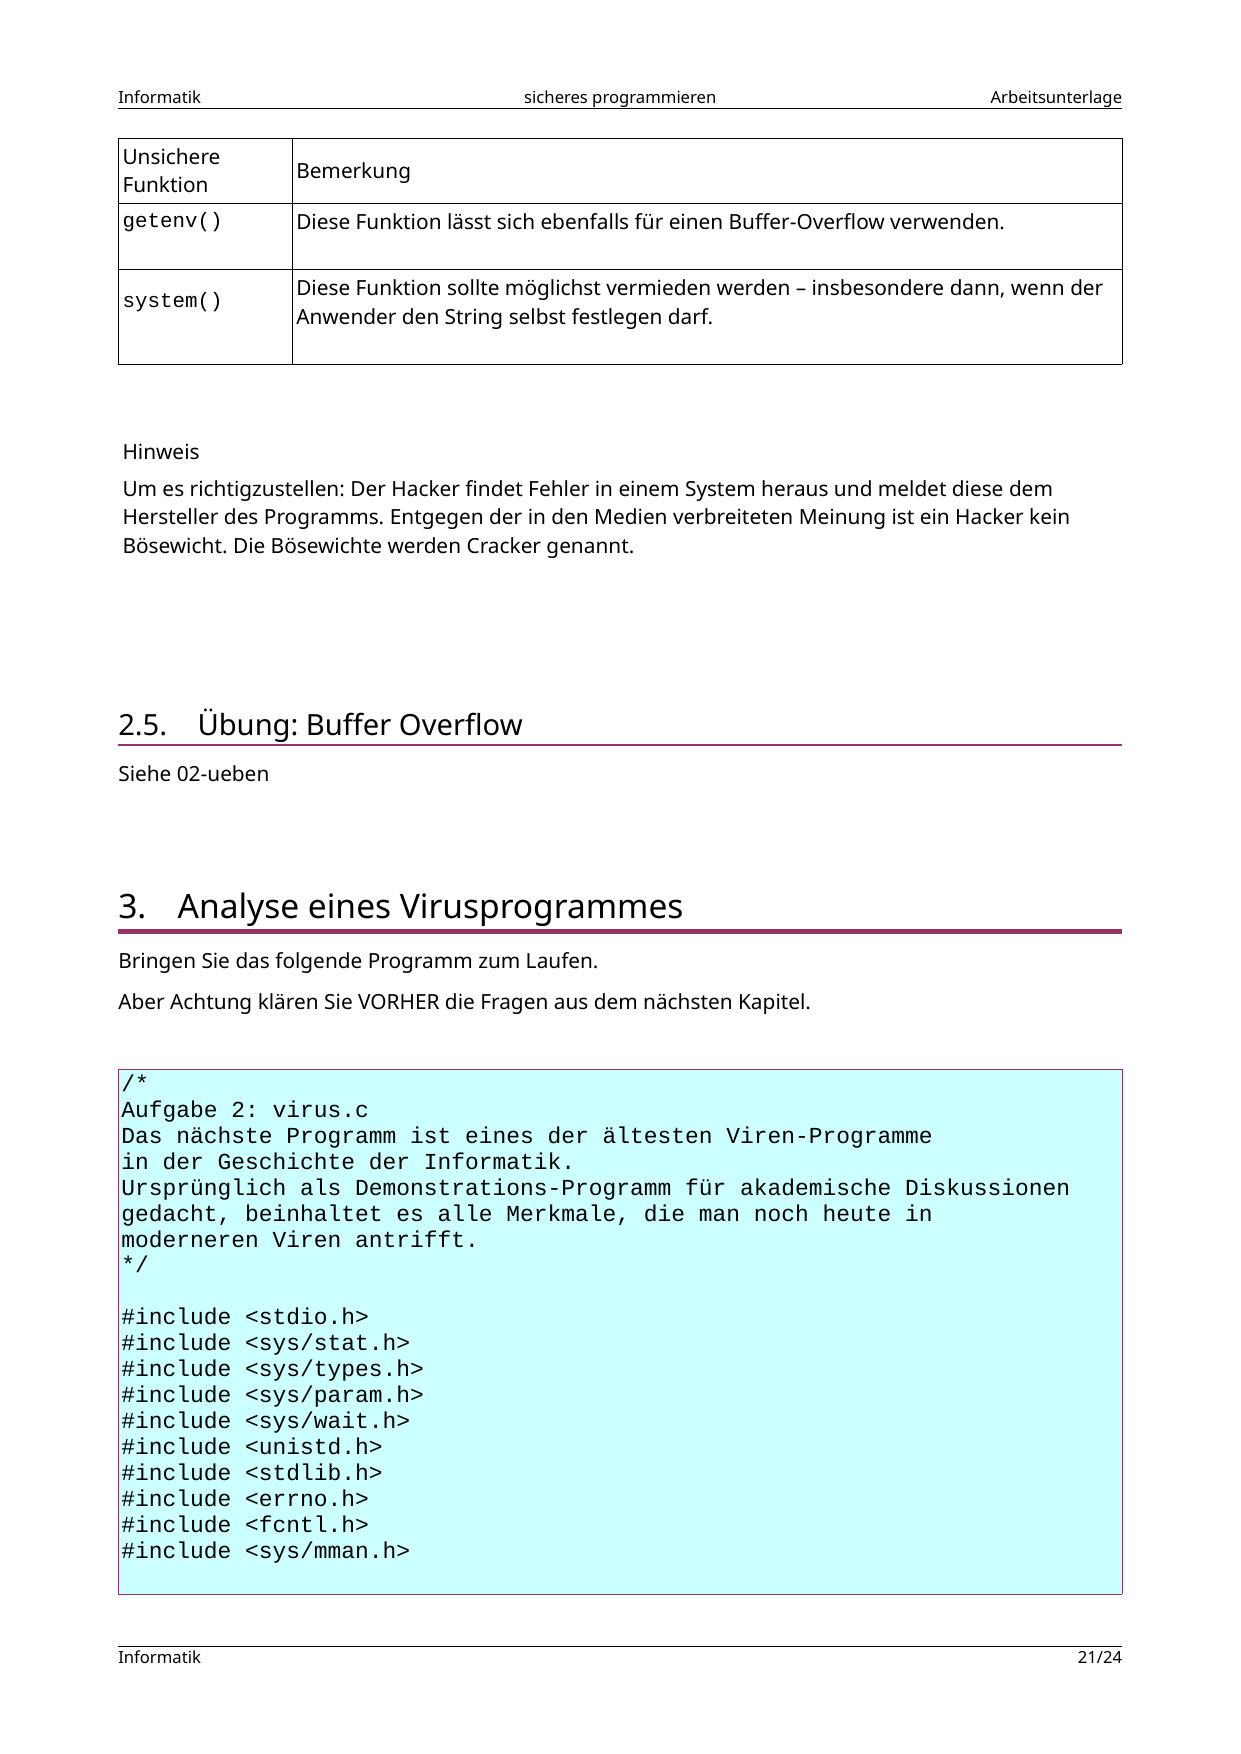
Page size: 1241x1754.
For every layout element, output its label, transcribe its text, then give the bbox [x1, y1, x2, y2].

table_cell Diese Funktion lässt sich ebenfalls für einen Buffer-Overflow verwenden. [293, 204, 1122, 269]
subtitle Analyse eines Virusprogrammes [118, 883, 1122, 929]
text #include <errno.h> [119, 1484, 1122, 1510]
table_header Bemerkung [293, 139, 1122, 203]
text #include <stdio.h> [119, 1303, 1122, 1329]
text #include <stdlib.h> [119, 1458, 1122, 1484]
table_cell system() [119, 270, 292, 364]
table_header Unsichere Funktion [119, 139, 292, 203]
text Aber Achtung klären Sie VORHER die Fragen aus dem nächsten Kapitel. [118, 987, 1122, 1016]
text Ursprünglich als Demonstrations-Programm für akademische Diskussionen [119, 1173, 1122, 1199]
text #include <sys/mman.h> [119, 1536, 1122, 1562]
text Bringen Sie das folgende Programm zum Laufen. [118, 946, 1122, 975]
text #include <sys/stat.h> [119, 1329, 1122, 1354]
text #include <fcntl.h> [119, 1510, 1122, 1536]
table_cell Diese Funktion sollte möglichst vermieden werden – insbesondere dann, wenn der Anwender den String selbst festlegen darf. [293, 270, 1122, 364]
text #include <sys/wait.h> [119, 1406, 1122, 1432]
text in der Geschichte der Informatik. [119, 1147, 1122, 1173]
text Siehe 02-ueben [118, 759, 1122, 787]
subtitle Übung: Buffer Overflow [118, 704, 1122, 744]
text Das nächste Programm ist eines der ältesten Viren-Programme [119, 1121, 1122, 1147]
text #include <unistd.h> [119, 1432, 1122, 1458]
text #include <sys/types.h> [119, 1354, 1122, 1381]
text /* [119, 1070, 1122, 1095]
text Aufgabe 2: virus.c [119, 1095, 1122, 1121]
table_header Hinweis [118, 433, 1122, 470]
table_cell Um es richtigzustellen: Der Hacker findet Fehler in einem System heraus und meldet diese dem Hersteller des Programms. Entgegen der in den Medien verbreiteten Meinung ist ein Hacker kein Bösewicht. Die Bösewichte werden Cracker genannt. [118, 470, 1122, 593]
table_cell getenv() [119, 204, 292, 269]
text */ [119, 1251, 1122, 1277]
text #include <sys/param.h> [119, 1381, 1122, 1406]
text gedacht, beinhaltet es alle Merkmale, die man noch heute in [119, 1199, 1122, 1225]
text moderneren Viren antrifft. [119, 1225, 1122, 1251]
